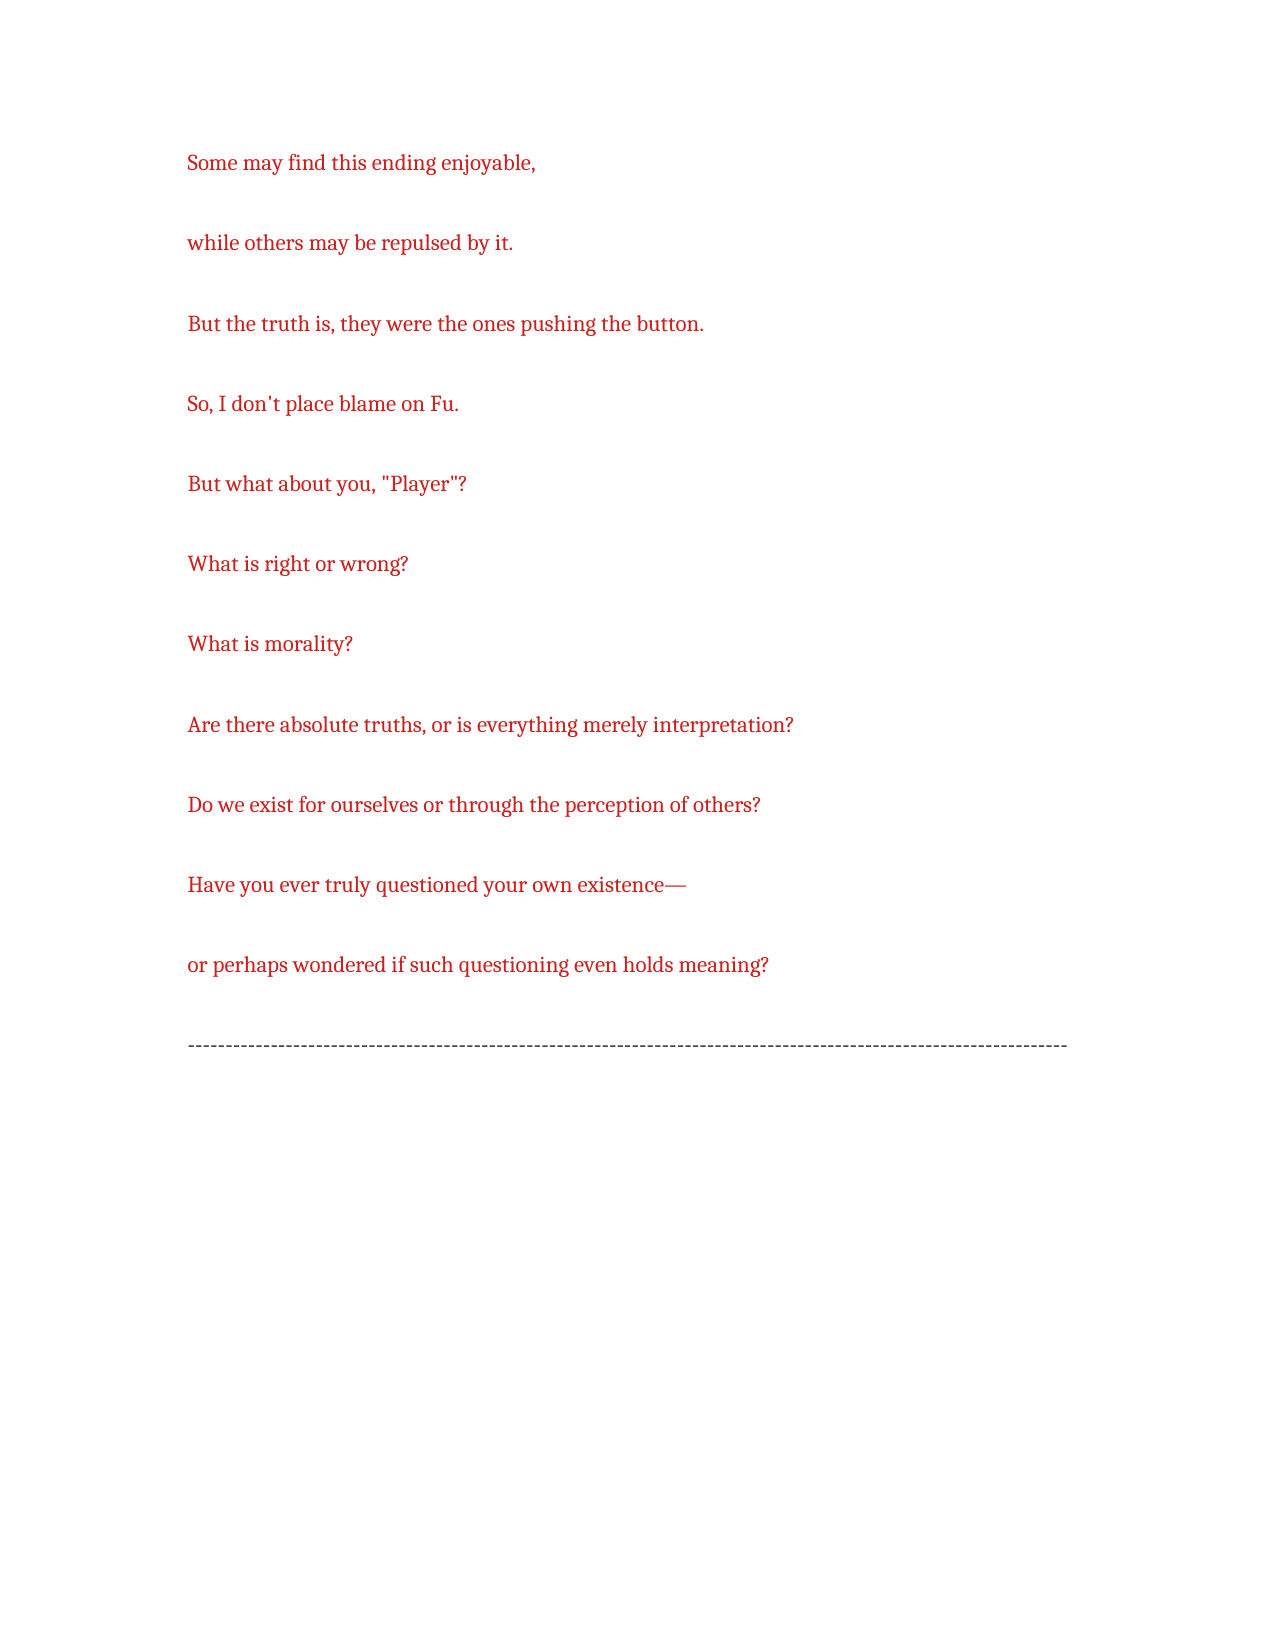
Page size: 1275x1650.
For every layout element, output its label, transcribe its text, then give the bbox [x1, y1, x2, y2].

text or perhaps wondered if such questioning even holds meaning? [187, 952, 1087, 978]
text Have you ever truly questioned your own existence— [187, 872, 1087, 898]
text What is morality? [187, 631, 1087, 658]
text Are there absolute truths, or is everything merely interpretation? [187, 711, 1087, 738]
text But what about you, "Player"? [187, 471, 1087, 497]
text Do we exist for ourselves or through the perception of others? [187, 792, 1087, 818]
text while others may be repulsed by it. [187, 230, 1087, 257]
text But the truth is, they were the ones pushing the button. [187, 310, 1087, 337]
text Some may find this ending enjoyable, [187, 150, 1087, 176]
text What is right or wrong? [187, 551, 1087, 577]
text So, I don't place blame on Fu. [187, 391, 1087, 417]
text --------------------------------------------------------------------------------------------------------------------- [187, 1032, 1087, 1059]
